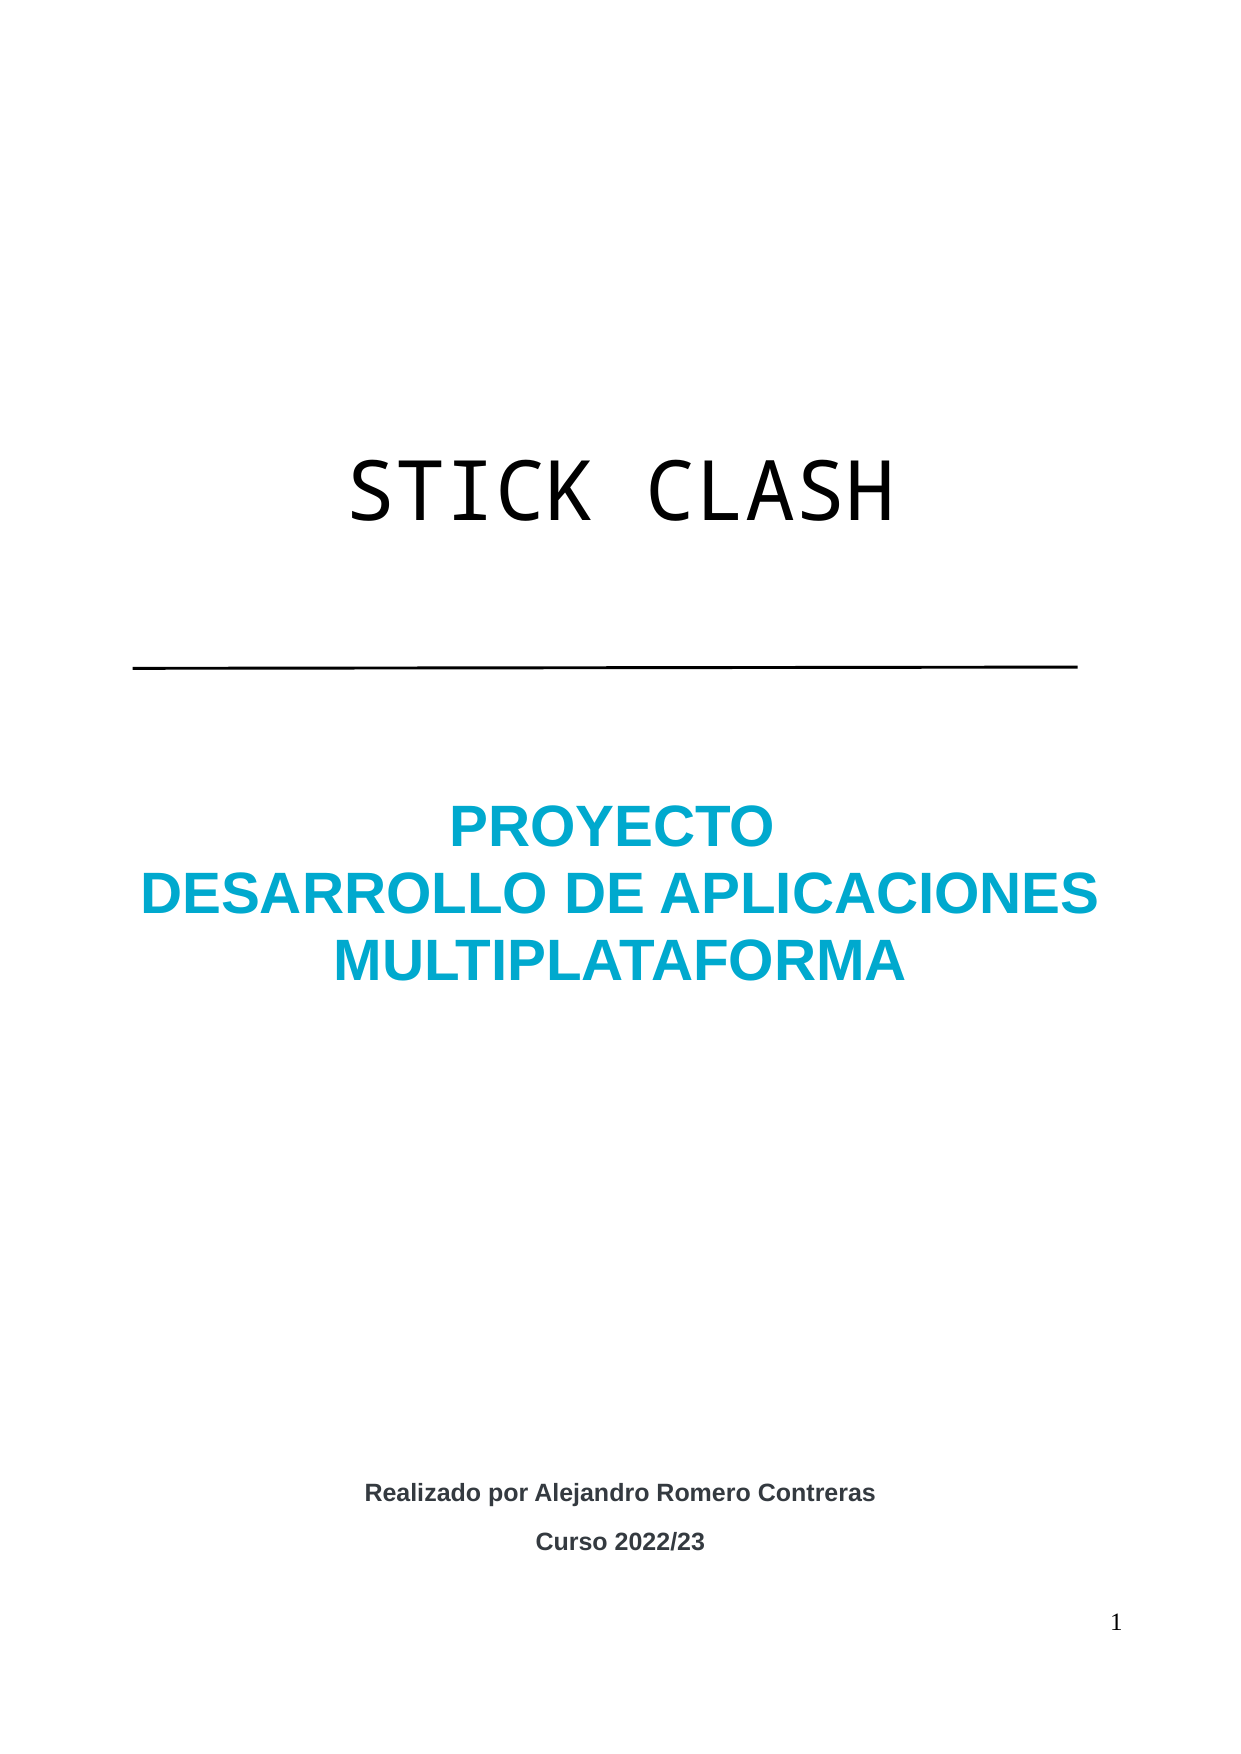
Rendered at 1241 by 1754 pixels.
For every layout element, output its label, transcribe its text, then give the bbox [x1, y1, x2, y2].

text Realizado por Alejandro Romero Contreras [118, 1478, 1122, 1506]
text DESARROLLO DE APLICACIONES MULTIPLATAFORMA [118, 858, 1122, 993]
text PROYECTO [118, 791, 1122, 858]
text STICK CLASH [118, 431, 1122, 545]
text Curso 2022/23 [118, 1527, 1122, 1555]
